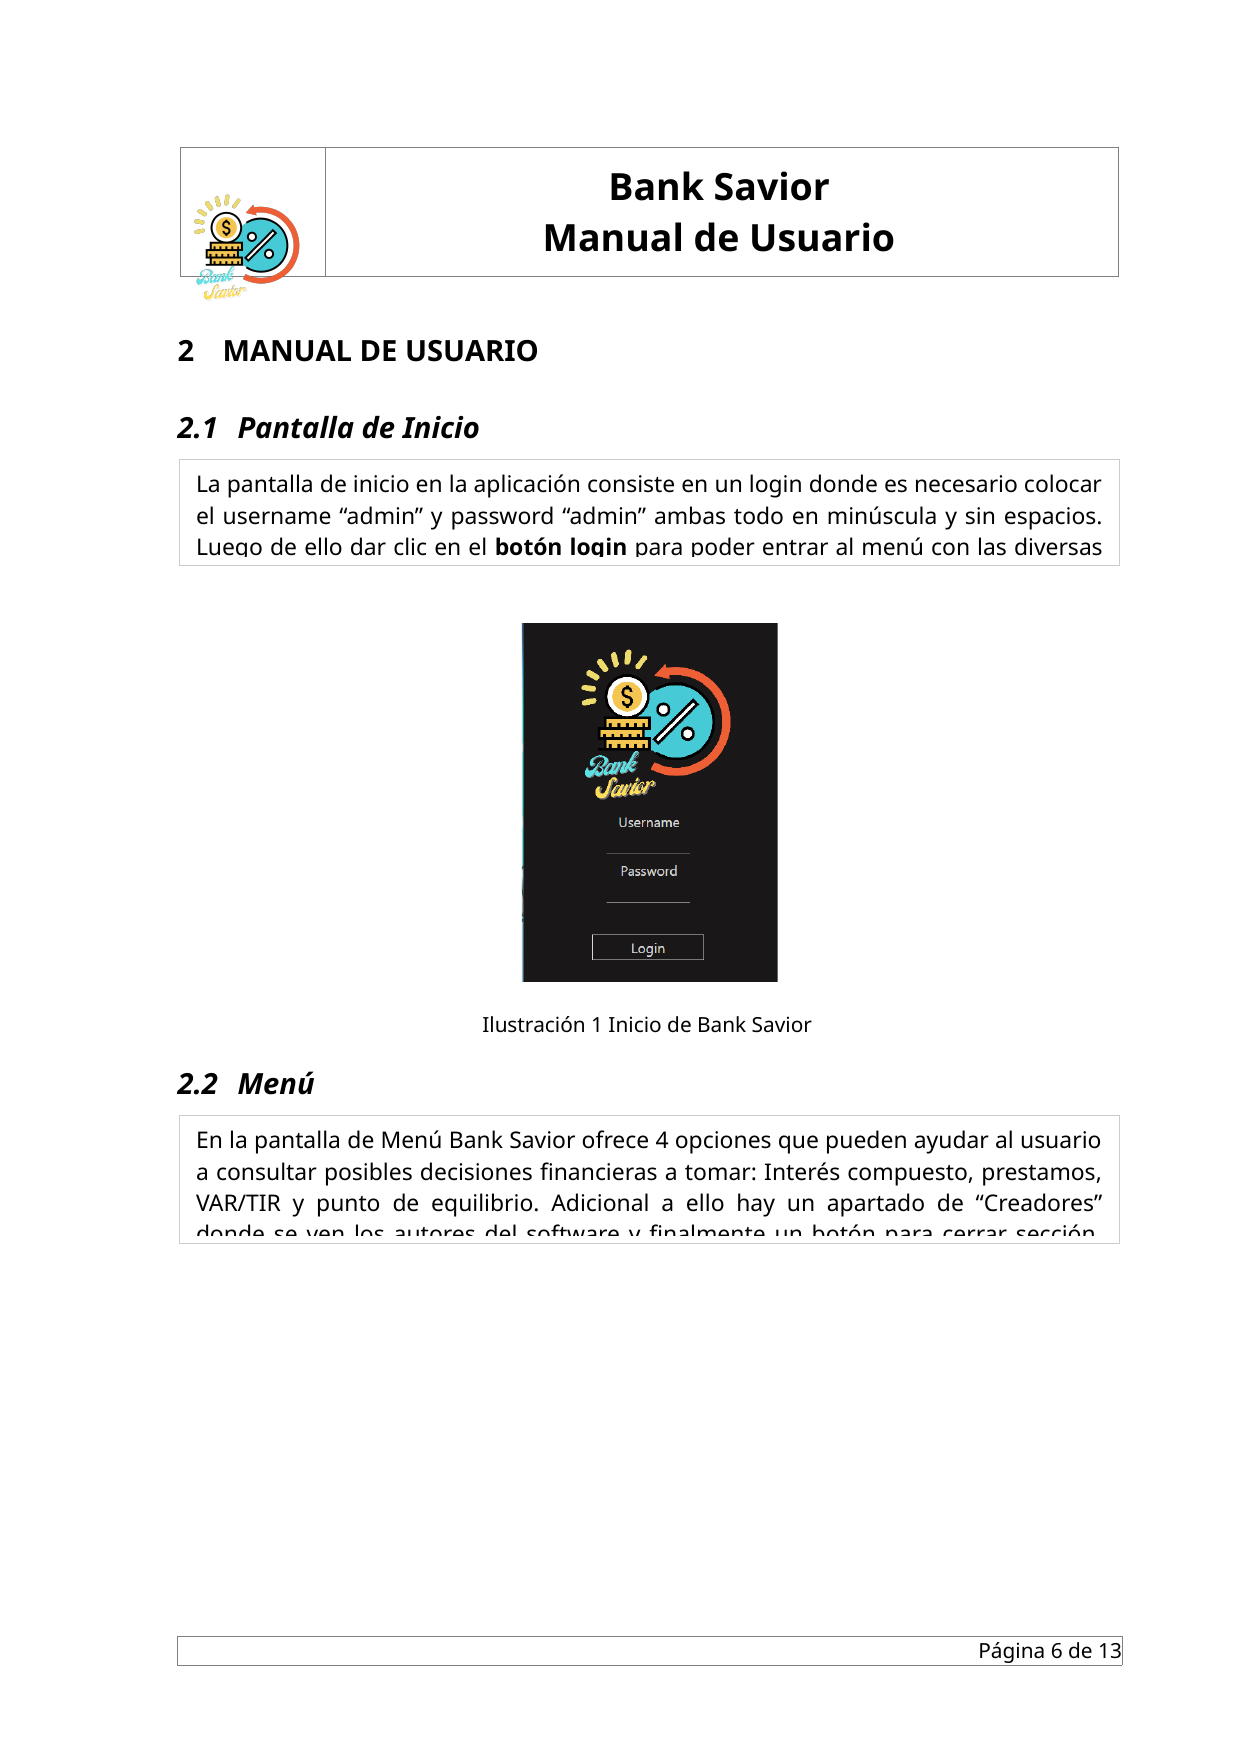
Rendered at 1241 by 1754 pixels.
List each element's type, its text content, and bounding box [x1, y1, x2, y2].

subtitle Menú [177, 1063, 1122, 1103]
text En la pantalla de Menú Bank Savior ofrece 4 opciones que pueden ayudar al usuario a consultar posibles decisiones financieras a tomar: Interés compuesto, prestamos, VAR/TIR y punto de equilibrio. Adicional a ello hay un apartado de “Creadores” donde se ven los autores del software y finalmente un botón para cerrar sección, para acceder basta con dar clic en el botón respectivo. [196, 1124, 1103, 1235]
text Ilustración 1 Inicio de Bank Savior [177, 1010, 1122, 1038]
subtitle MANUAL DE USUARIO [177, 330, 1122, 370]
text La pantalla de inicio en la aplicación consiste en un login donde es necesario colocar el username “admin” y password “admin” ambas todo en minúscula y sin espacios. Luego de ello dar clic en el botón login para poder entrar al menú con las diversas opciones que proporciona Bank Savior [196, 468, 1103, 557]
subtitle Pantalla de Inicio [177, 407, 1122, 447]
